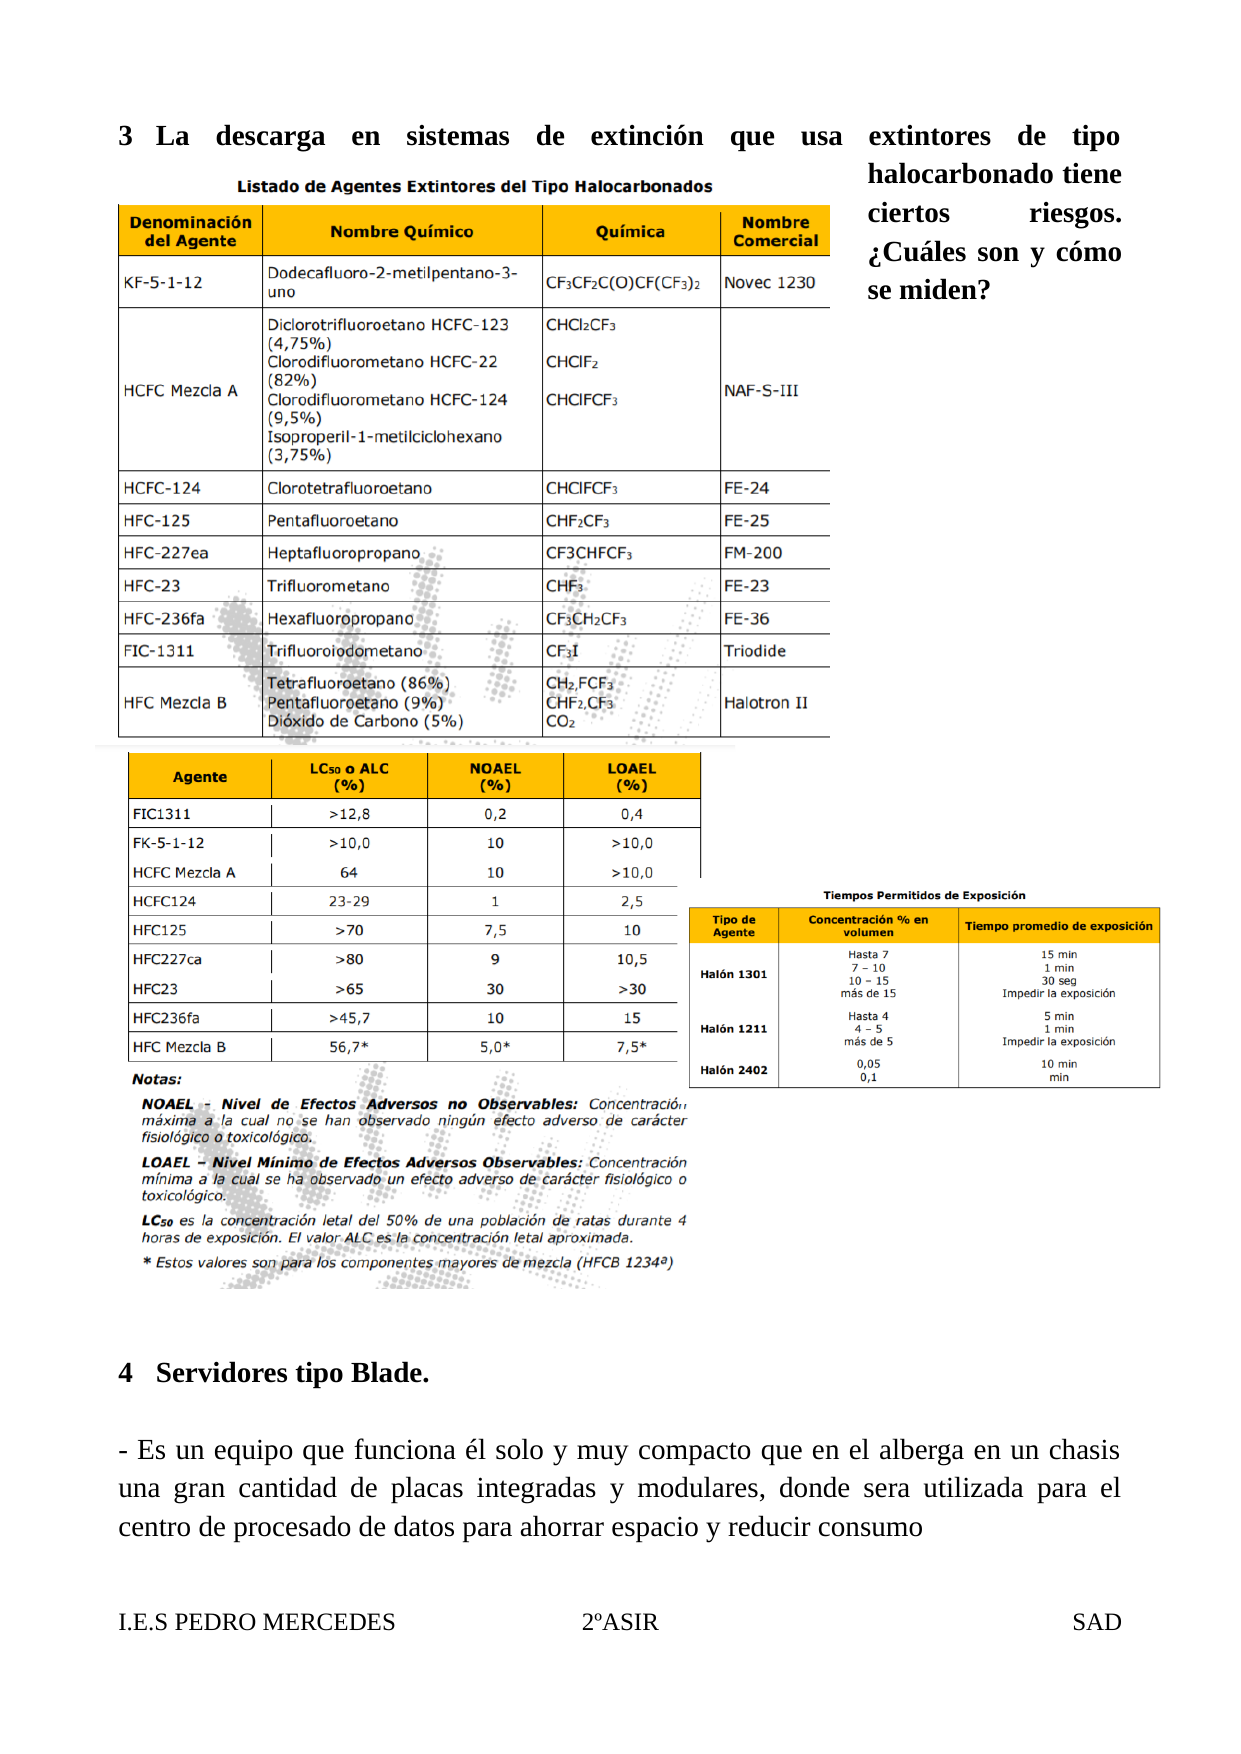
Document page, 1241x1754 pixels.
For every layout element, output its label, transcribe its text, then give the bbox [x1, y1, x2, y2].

list Servidores tipo Blade. [118, 1355, 1122, 1388]
picture [95, 170, 1177, 1289]
list - Es un equipo que funciona él solo y muy compacto que en el alberga en un chasis una gran cantidad de placas integradas y modulares, donde sera utilizada para el centro de procesado de datos para ahorrar espacio y reducir consumo [118, 1432, 1122, 1543]
list La descarga en sistemas de extinción que usa extintores de tipo halocarbonado tiene ciertos riesgos. ¿Cuáles son y cómo se miden? [118, 118, 1122, 306]
